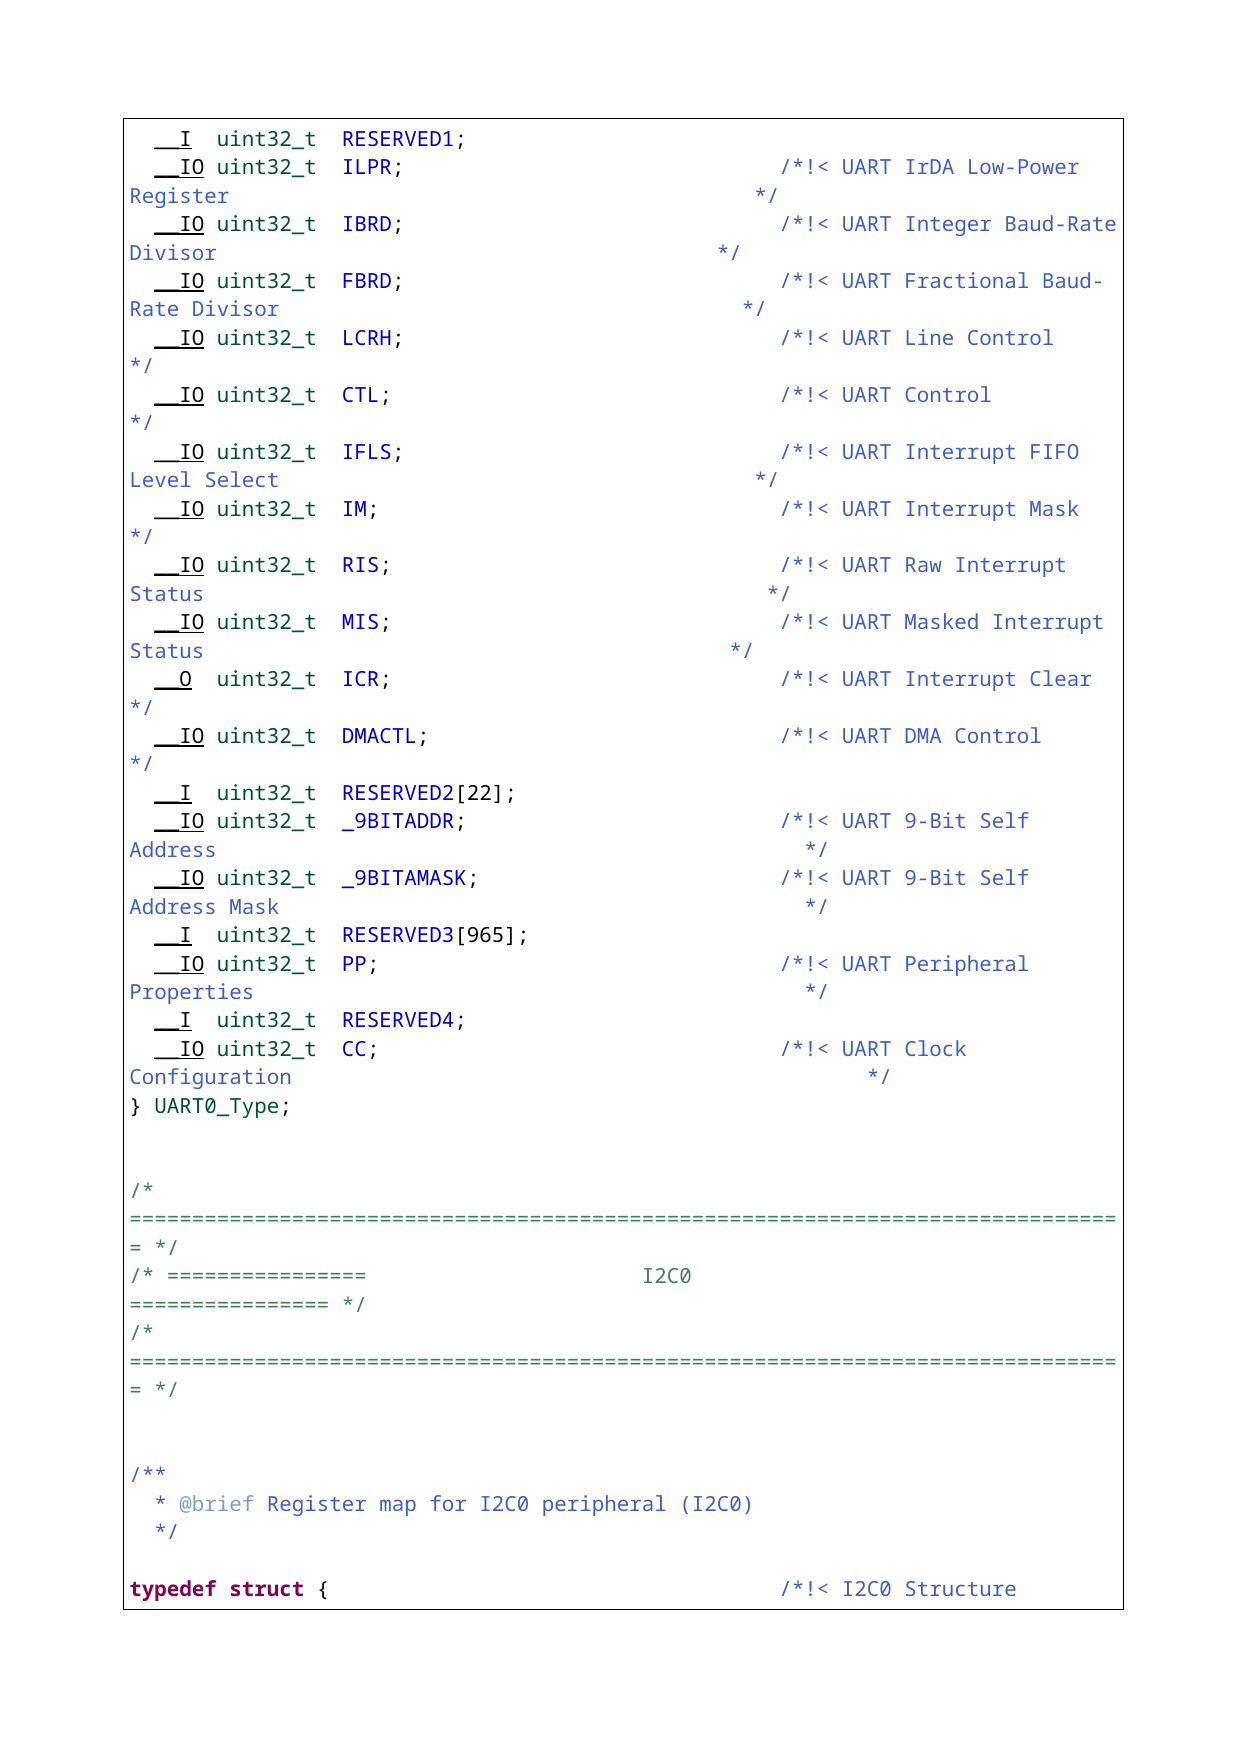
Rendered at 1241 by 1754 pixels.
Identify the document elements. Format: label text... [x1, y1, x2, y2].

table_cell __I uint32_t RESERVED1; __IO uint32_t ILPR; /*!< UART IrDA Low-Power Register */ __IO uint32_t IBRD; /*!< UART Integer Baud-Rate Divisor */ __IO uint32_t FBRD; /*!< UART Fractional Baud-Rate Divisor */ __IO uint32_t LCRH; /*!< UART Line Control */ __IO uint32_t CTL; /*!< UART Control */ __IO uint32_t IFLS; /*!< UART Interrupt FIFO Level Select */ __IO uint32_t IM; /*!< UART Interrupt Mask */ __IO uint32_t RIS; /*!< UART Raw Interrupt Status */ __IO uint32_t MIS; /*!< UART Masked Interrupt Status */ __O uint32_t ICR; /*!< UART Interrupt Clear */ __IO uint32_t DMACTL; /*!< UART DMA Control */ __I uint32_t RESERVED2[22]; __IO uint32_t _9BITADDR; /*!< UART 9-Bit Self Address */ __IO uint32_t _9BITAMASK; /*!< UART 9-Bit Self Address Mask */ __I uint32_t RESERVED3[965]; __IO uint32_t PP; /*!< UART Peripheral Properties */ __I uint32_t RESERVED4; __IO uint32_t CC; /*!< UART Clock Configuration */ } UART0_Type; /* ================================================================================ */ /* ================ I2C0 ================ */ /* ================================================================================ */ /** * @brief Register map for I2C0 peripheral (I2C0) */ typedef struct { /*!< I2C0 Structure [124, 119, 1123, 1608]
